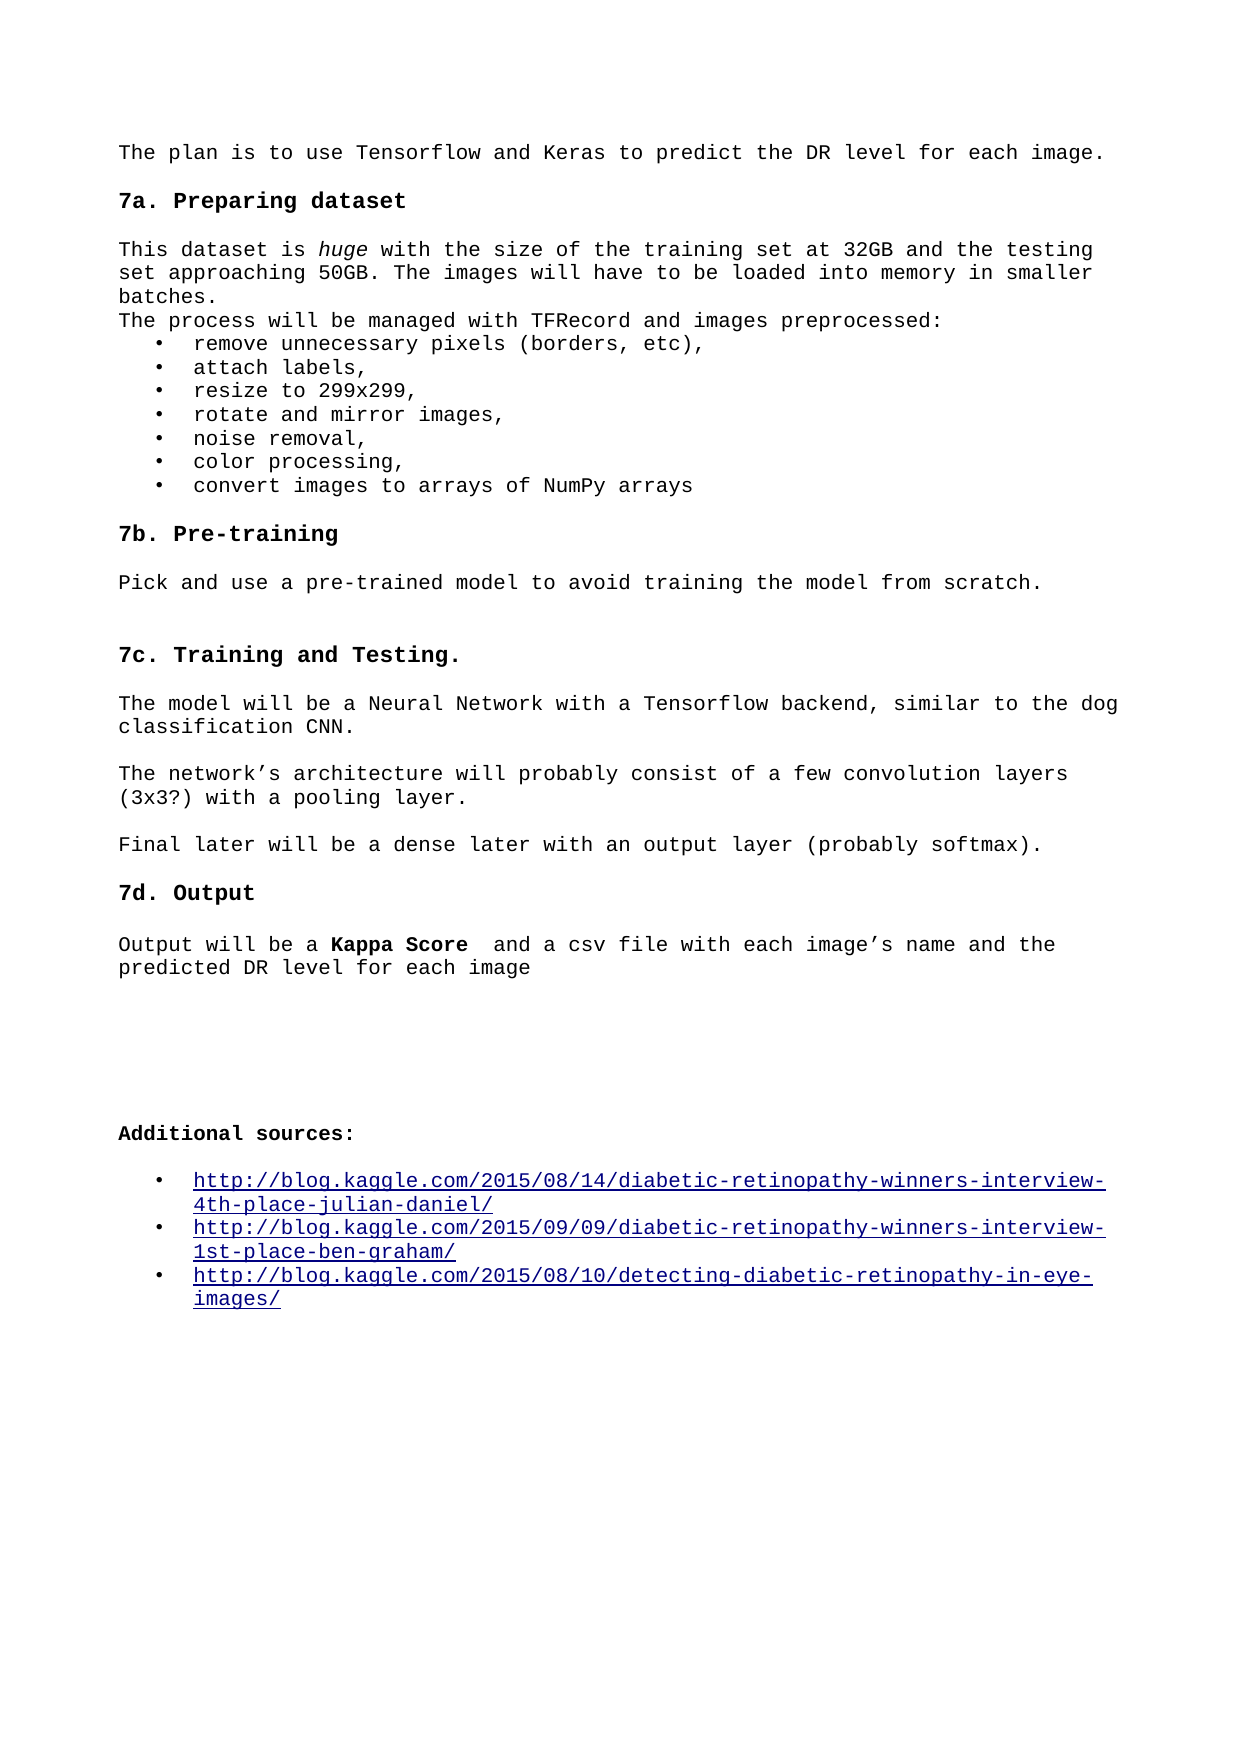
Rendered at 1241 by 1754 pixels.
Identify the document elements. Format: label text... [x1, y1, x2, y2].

text 7d. Output [118, 882, 1122, 908]
text Output will be a Kappa Score and a csv file with each image’s name and the predicted DR level for each image [118, 933, 1122, 981]
list remove unnecessary pixels (borders, etc), [156, 333, 1122, 357]
list resize to 299x299, [156, 381, 1122, 404]
list attach labels, [156, 357, 1122, 381]
list color processing, [156, 451, 1122, 475]
text The model will be a Neural Network with a Tensorflow backend, similar to the dog classification CNN. [118, 692, 1122, 740]
text 7c. Training and Testing. [118, 643, 1122, 669]
text Additional sources: [118, 1123, 1122, 1146]
text 7a. Preparing dataset [118, 189, 1122, 215]
list noise removal, [156, 428, 1122, 451]
list http://blog.kaggle.com/2015/09/09/diabetic-retinopathy-winners-interview-1st-place-ben-graham/ [156, 1217, 1122, 1264]
list http://blog.kaggle.com/2015/08/14/diabetic-retinopathy-winners-interview-4th-place-julian-daniel/ [156, 1170, 1122, 1217]
text Pick and use a pre-trained model to avoid training the model from scratch. [118, 572, 1122, 596]
list convert images to arrays of NumPy arrays [156, 475, 1122, 499]
text 7b. Pre-training [118, 522, 1122, 548]
text This dataset is huge with the size of the training set at 32GB and the testing set approaching 50GB. The images will have to be loaded into memory in smaller batches. [118, 239, 1122, 309]
text The plan is to use Tensorflow and Keras to predict the DR level for each image. [118, 142, 1122, 165]
text The process will be managed with TFRecord and images preprocessed: [118, 309, 1122, 333]
text Final later will be a dense later with an output layer (probably softmax). [118, 834, 1122, 858]
text The network’s architecture will probably consist of a few convolution layers (3x3?) with a pooling layer. [118, 763, 1122, 811]
list rotate and mirror images, [156, 404, 1122, 428]
list http://blog.kaggle.com/2015/08/10/detecting-diabetic-retinopathy-in-eye-images/ [156, 1264, 1122, 1312]
